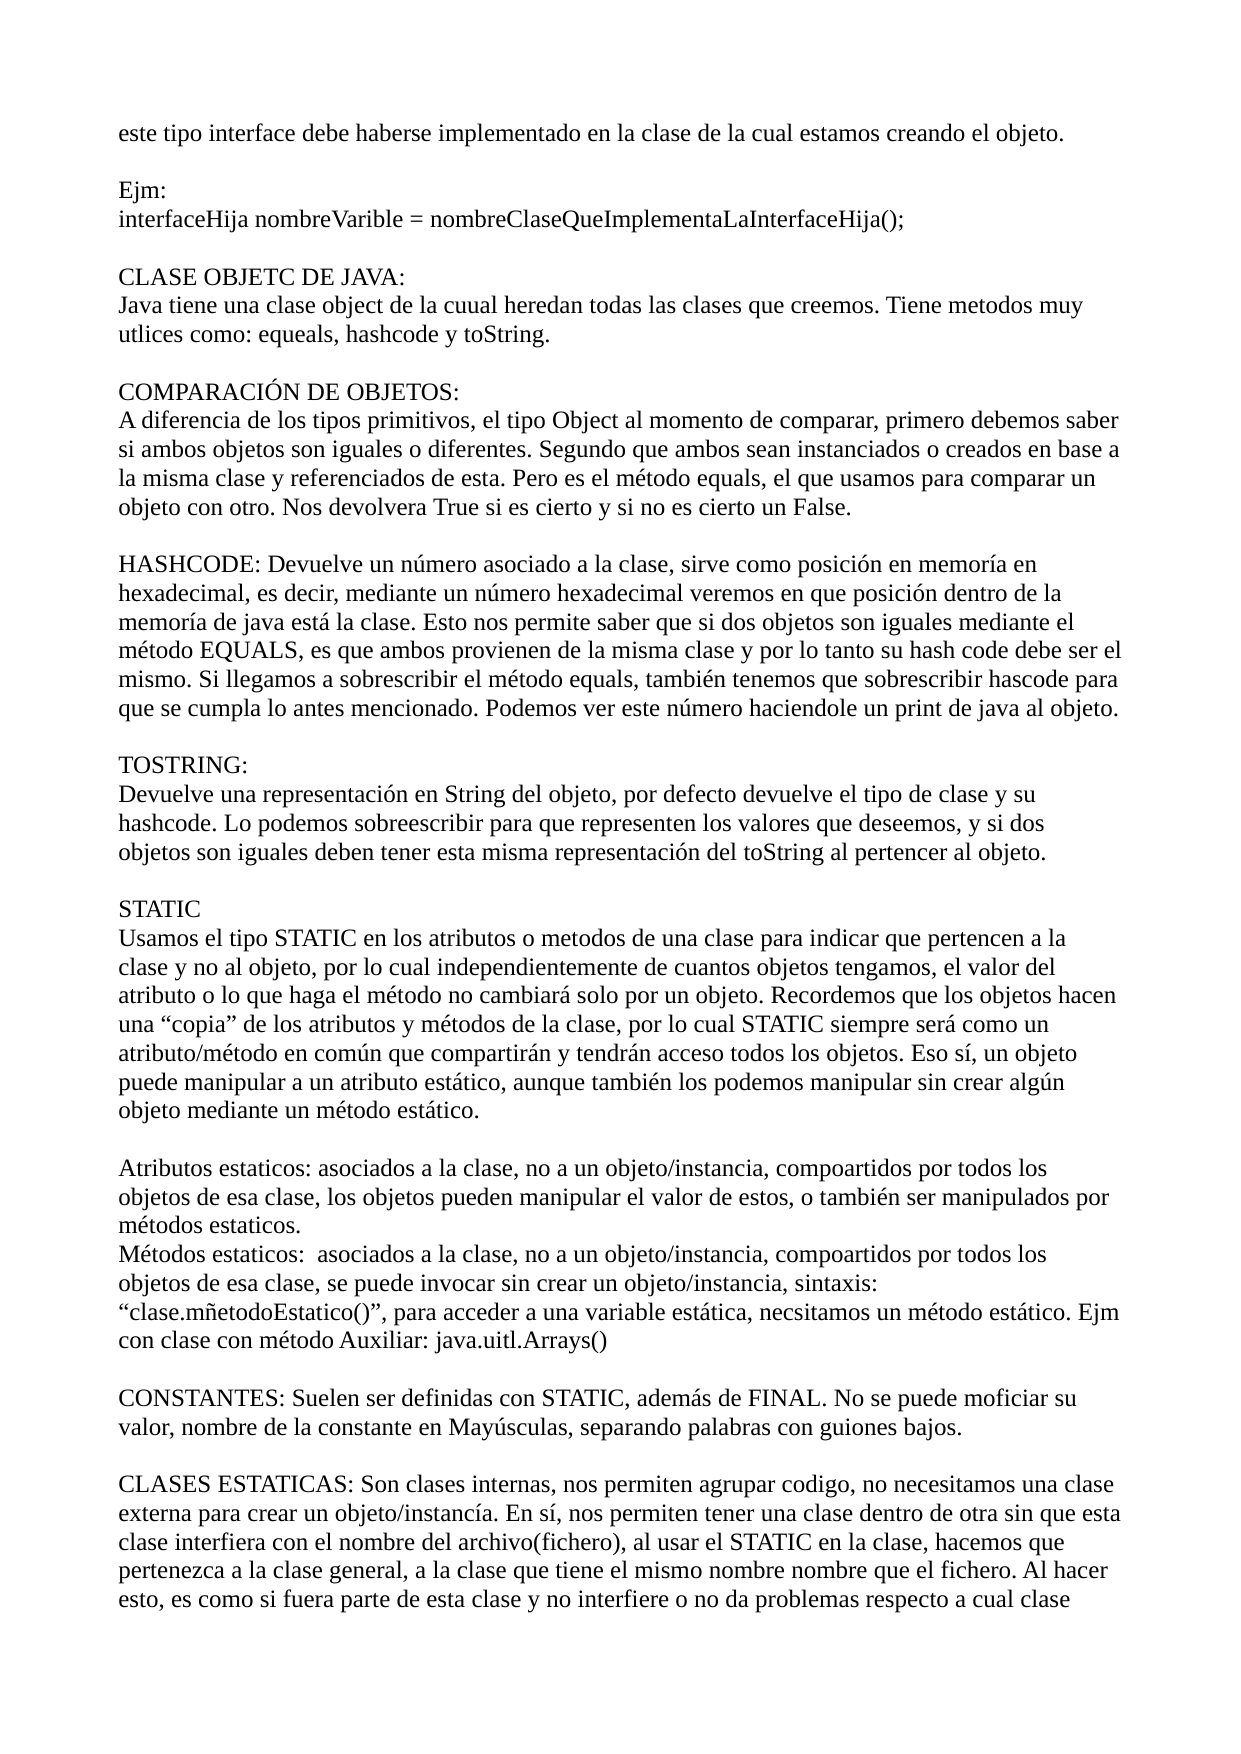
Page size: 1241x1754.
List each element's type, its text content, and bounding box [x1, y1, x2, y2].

text Java tiene una clase object de la cuual heredan todas las clases que creemos. Tiene metodos muy utlices como: equeals, hashcode y toString. [118, 291, 1122, 348]
text A diferencia de los tipos primitivos, el tipo Object al momento de comparar, primero debemos saber si ambos objetos son iguales o diferentes. Segundo que ambos sean instanciados o creados en base a la misma clase y referenciados de esta. Pero es el método equals, el que usamos para comparar un objeto con otro. Nos devolvera True si es cierto y si no es cierto un False. [118, 406, 1122, 521]
text STATIC [118, 894, 1122, 923]
text CLASE OBJETC DE JAVA: [118, 262, 1122, 291]
text COMPARACIÓN DE OBJETOS: [118, 377, 1122, 406]
text Ejm: [118, 176, 1122, 204]
text TOSTRING: [118, 751, 1122, 779]
text interfaceHija nombreVarible = nombreClaseQueImplementaLaInterfaceHija(); [118, 204, 1122, 233]
text Métodos estaticos: asociados a la clase, no a un objeto/instancia, compoartidos por todos los objetos de esa clase, se puede invocar sin crear un objeto/instancia, sintaxis: “clase.mñetodoEstatico()”, para acceder a una variable estática, necsitamos un método estático. Ejm con clase con método Auxiliar: java.uitl.Arrays() [118, 1239, 1122, 1354]
text Devuelve una representación en String del objeto, por defecto devuelve el tipo de clase y su hashcode. Lo podemos sobreescribir para que representen los valores que deseemos, y si dos objetos son iguales deben tener esta misma representación del toString al pertencer al objeto. [118, 779, 1122, 866]
text Usamos el tipo STATIC en los atributos o metodos de una clase para indicar que pertencen a la clase y no al objeto, por lo cual independientemente de cuantos objetos tengamos, el valor del atributo o lo que haga el método no cambiará solo por un objeto. Recordemos que los objetos hacen una “copia” de los atributos y métodos de la clase, por lo cual STATIC siempre será como un atributo/método en común que compartirán y tendrán acceso todos los objetos. Eso sí, un objeto puede manipular a un atributo estático, aunque también los podemos manipular sin crear algún objeto mediante un método estático. [118, 923, 1122, 1124]
text Atributos estaticos: asociados a la clase, no a un objeto/instancia, compoartidos por todos los objetos de esa clase, los objetos pueden manipular el valor de estos, o también ser manipulados por métodos estaticos. [118, 1153, 1122, 1239]
text CLASES ESTATICAS: Son clases internas, nos permiten agrupar codigo, no necesitamos una clase externa para crear un objeto/instancía. En sí, nos permiten tener una clase dentro de otra sin que esta clase interfiera con el nombre del archivo(fichero), al usar el STATIC en la clase, hacemos que pertenezca a la clase general, a la clase que tiene el mismo nombre nombre que el fichero. Al hacer esto, es como si fuera parte de esta clase y no interfiere o no da problemas respecto a cual clase [118, 1469, 1122, 1613]
text este tipo interface debe haberse implementado en la clase de la cual estamos creando el objeto. [118, 118, 1122, 147]
text CONSTANTES: Suelen ser definidas con STATIC, además de FINAL. No se puede moficiar su valor, nombre de la constante en Mayúsculas, separando palabras con guiones bajos. [118, 1383, 1122, 1441]
text HASHCODE: Devuelve un número asociado a la clase, sirve como posición en memoría en hexadecimal, es decir, mediante un número hexadecimal veremos en que posición dentro de la memoría de java está la clase. Esto nos permite saber que si dos objetos son iguales mediante el método EQUALS, es que ambos provienen de la misma clase y por lo tanto su hash code debe ser el mismo. Si llegamos a sobrescribir el método equals, también tenemos que sobrescribir hascode para que se cumpla lo antes mencionado. Podemos ver este número haciendole un print de java al objeto. [118, 549, 1122, 722]
